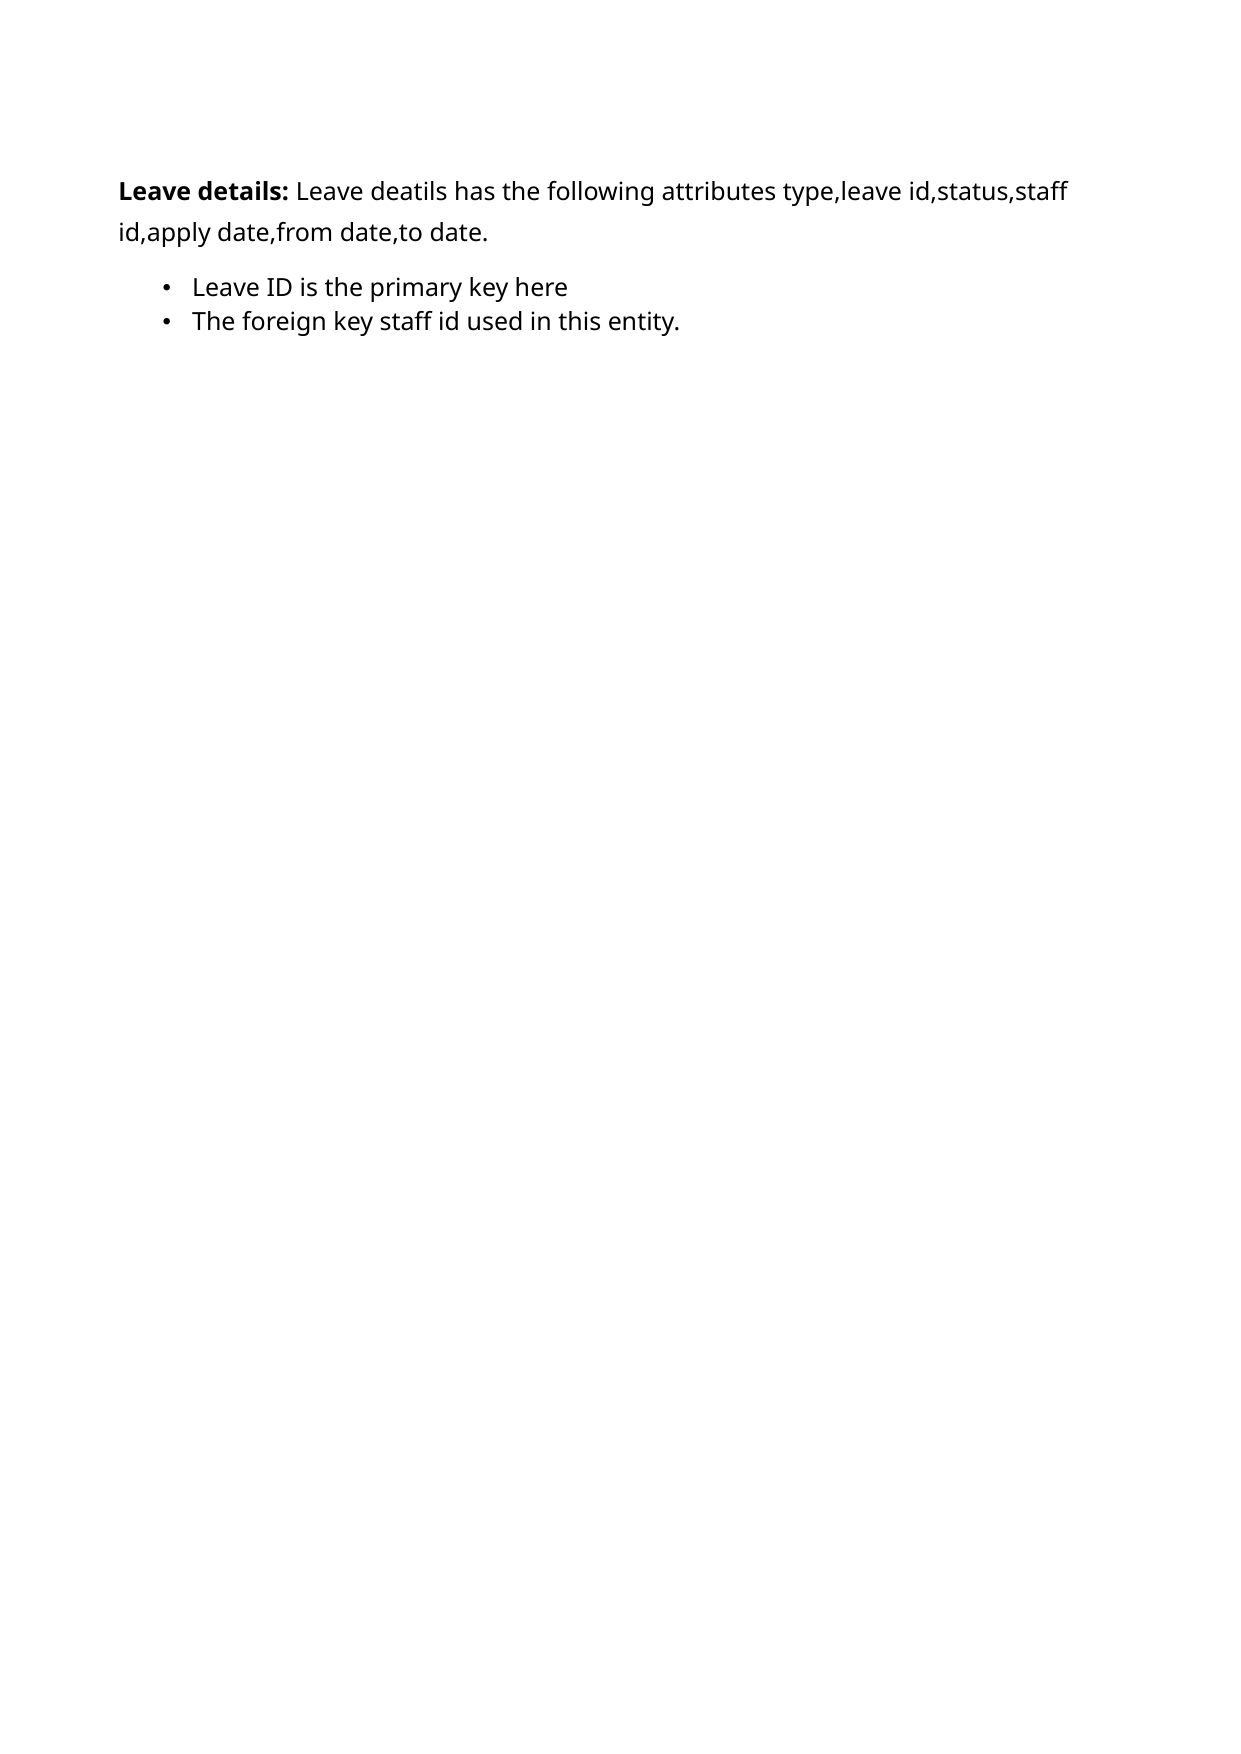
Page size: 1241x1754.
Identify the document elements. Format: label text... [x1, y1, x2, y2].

list The foreign key staff id used in this entity. [162, 304, 1122, 338]
list Leave ID is the primary key here [162, 270, 1122, 304]
text Leave details: Leave deatils has the following attributes type,leave id,status,staff id,apply date,from date,to date. [118, 173, 1122, 248]
